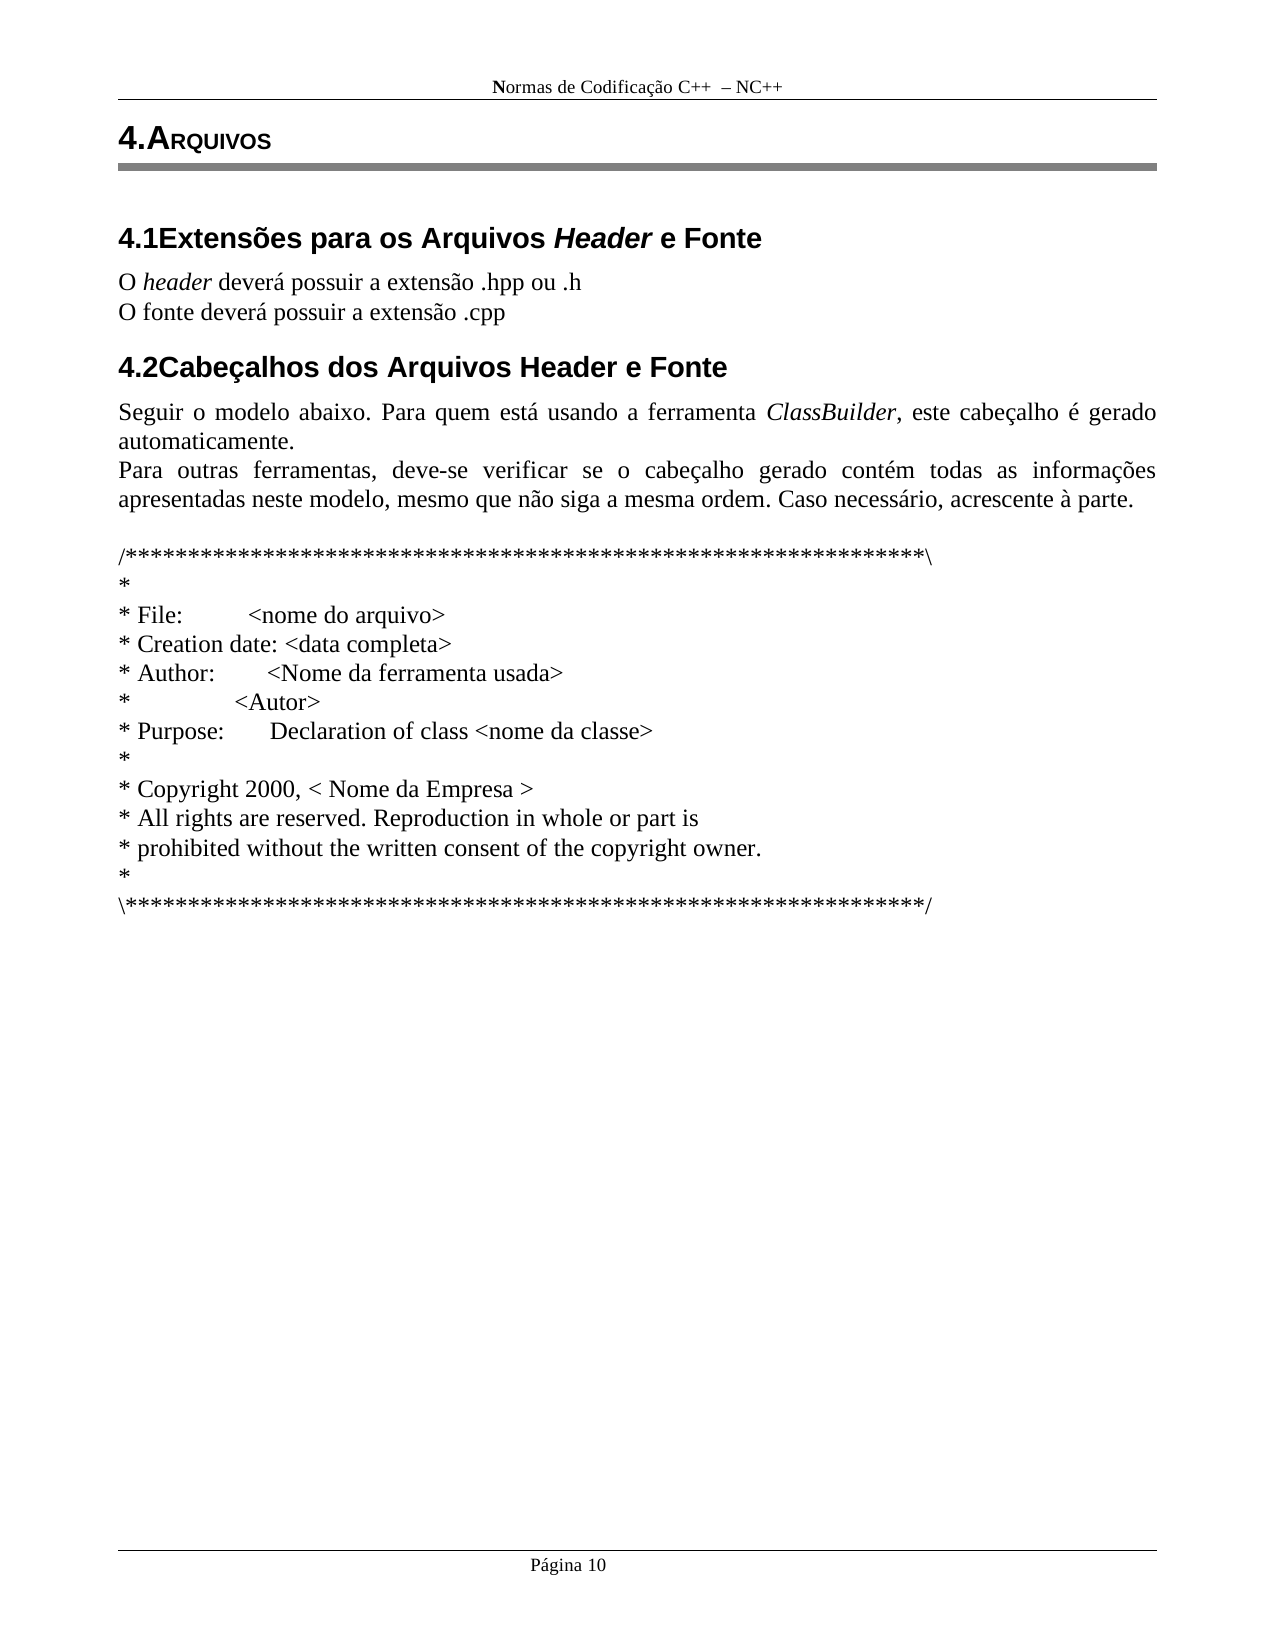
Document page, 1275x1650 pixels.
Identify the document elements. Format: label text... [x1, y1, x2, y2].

subtitle Cabeçalhos dos Arquivos Header e Fonte [118, 350, 1157, 384]
text * All rights are reserved. Reproduction in whole or part is [118, 803, 1157, 832]
text * [118, 571, 1157, 600]
text O header deverá possuir a extensão .hpp ou .h [118, 267, 1157, 296]
text * Author: <Nome da ferramenta usada> [118, 658, 1157, 687]
text /****************************************************************\ [118, 542, 1157, 571]
subtitle Extensões para os Arquivos Header e Fonte [118, 221, 1157, 255]
text * Creation date: <data completa> [118, 629, 1157, 658]
text * [118, 861, 1157, 891]
text * File: <nome do arquivo> [118, 600, 1157, 629]
text Seguir o modelo abaixo. Para quem está usando a ferramenta ClassBuilder, este cabeçalho é gerado automaticamente. [118, 396, 1157, 454]
text O fonte deverá possuir a extensão .cpp [118, 296, 1157, 325]
text Para outras ferramentas, deve-se verificar se o cabeçalho gerado contém todas as informações apresentadas neste modelo, mesmo que não siga a mesma ordem. Caso necessário, acrescente à parte. [118, 454, 1157, 513]
text \****************************************************************/ [118, 891, 1157, 919]
text * prohibited without the written consent of the copyright owner. [118, 832, 1157, 861]
text * [118, 745, 1157, 774]
text * Copyright 2000, < Nome da Empresa > [118, 774, 1157, 803]
text * <Autor> [118, 687, 1157, 716]
text * Purpose: Declaration of class <nome da classe> [118, 716, 1157, 745]
subtitle Arquivos [118, 118, 1157, 163]
